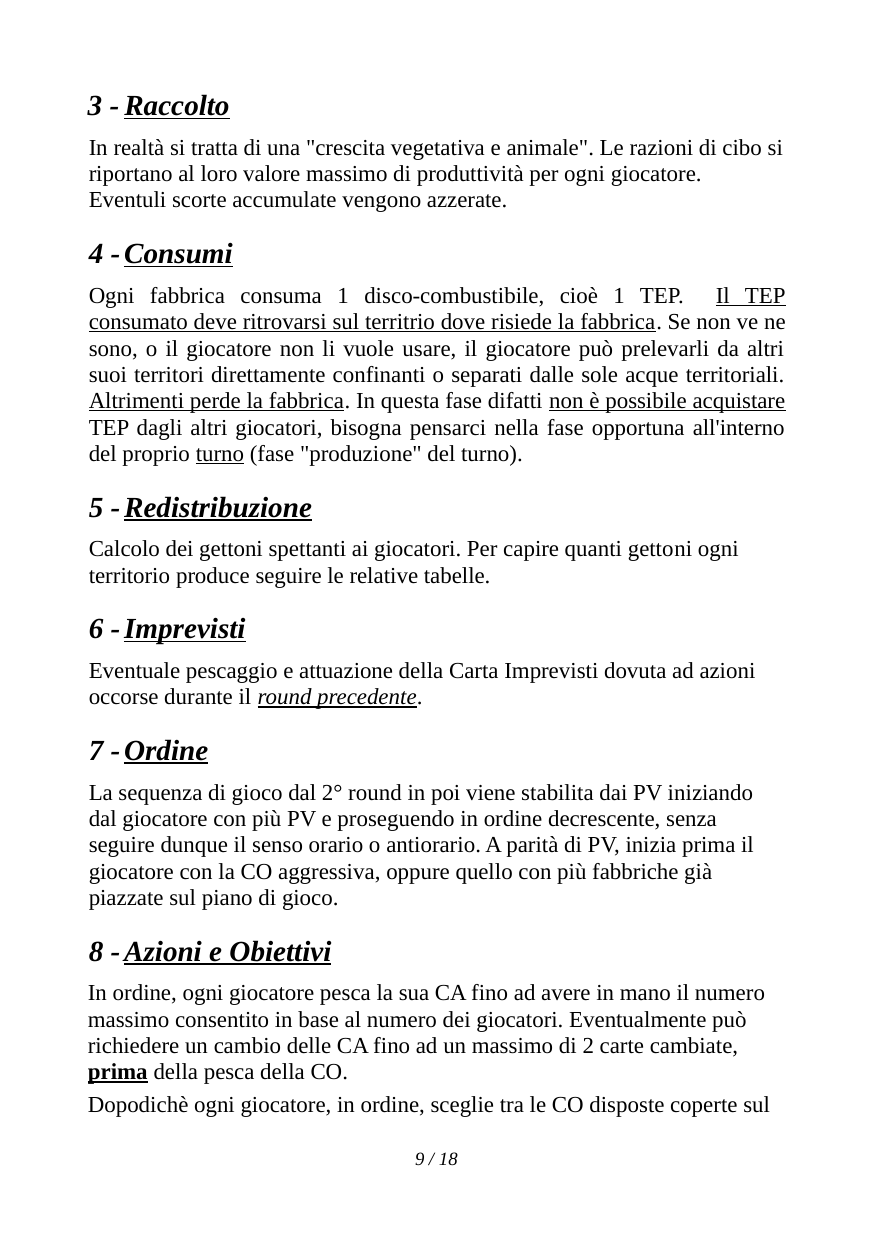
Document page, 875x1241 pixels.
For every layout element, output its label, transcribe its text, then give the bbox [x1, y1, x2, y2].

text In realtà si tratta di una "crescita vegetativa e animale". Le razioni di cibo si riportano al loro valore massimo di produttività per ogni giocatore. Eventuli scorte accumulate vengono azzerate. [88, 134, 786, 213]
list In ordine, ogni giocatore pesca la sua CA fino ad avere in mano il numero massimo consentito in base al numero dei giocatori. Eventualmente può richiedere un cambio delle CA fino ad un massimo di 2 carte cambiate, prima della pesca della CO. [88, 979, 786, 1085]
subtitle Raccolto [87, 88, 786, 122]
subtitle Imprevisti [88, 612, 786, 645]
subtitle Redistribuzione [88, 490, 786, 523]
list Dopodichè ogni giocatore, in ordine, sceglie tra le CO disposte coperte sul [88, 1091, 786, 1117]
text Calcolo dei gettoni spettanti ai giocatori. Per capire quanti gettoni ogni territorio produce seguire le relative tabelle. [88, 535, 786, 588]
text Ogni fabbrica consuma 1 disco-combustibile, cioè 1 TEP. Il TEP consumato deve ritrovarsi sul territrio dove risiede la fabbrica. Se non ve ne sono, o il giocatore non li vuole usare, il giocatore può prelevarli da altri suoi territori direttamente confinanti o separati dalle sole acque territoriali. Altrimenti perde la fabbrica. In questa fase difatti non è possibile acquistare TEP dagli altri giocatori, bisogna pensarci nella fase opportuna all'interno del proprio turno (fase "produzione" del turno). [88, 282, 786, 466]
text Eventuale pescaggio e attuazione della Carta Imprevisti dovuta ad azioni occorse durante il round precedente. [88, 657, 786, 710]
subtitle Ordine [88, 733, 786, 767]
subtitle Consumi [88, 237, 786, 270]
subtitle Azioni e Obiettivi [88, 934, 786, 968]
text La sequenza di gioco dal 2° round in poi viene stabilita dai PV iniziando dal giocatore con più PV e proseguendo in ordine decrescente, senza seguire dunque il senso orario o antiorario. A parità di PV, inizia prima il giocatore con la CO aggressiva, oppure quello con più fabbriche già piazzate sul piano di gioco. [88, 779, 786, 910]
